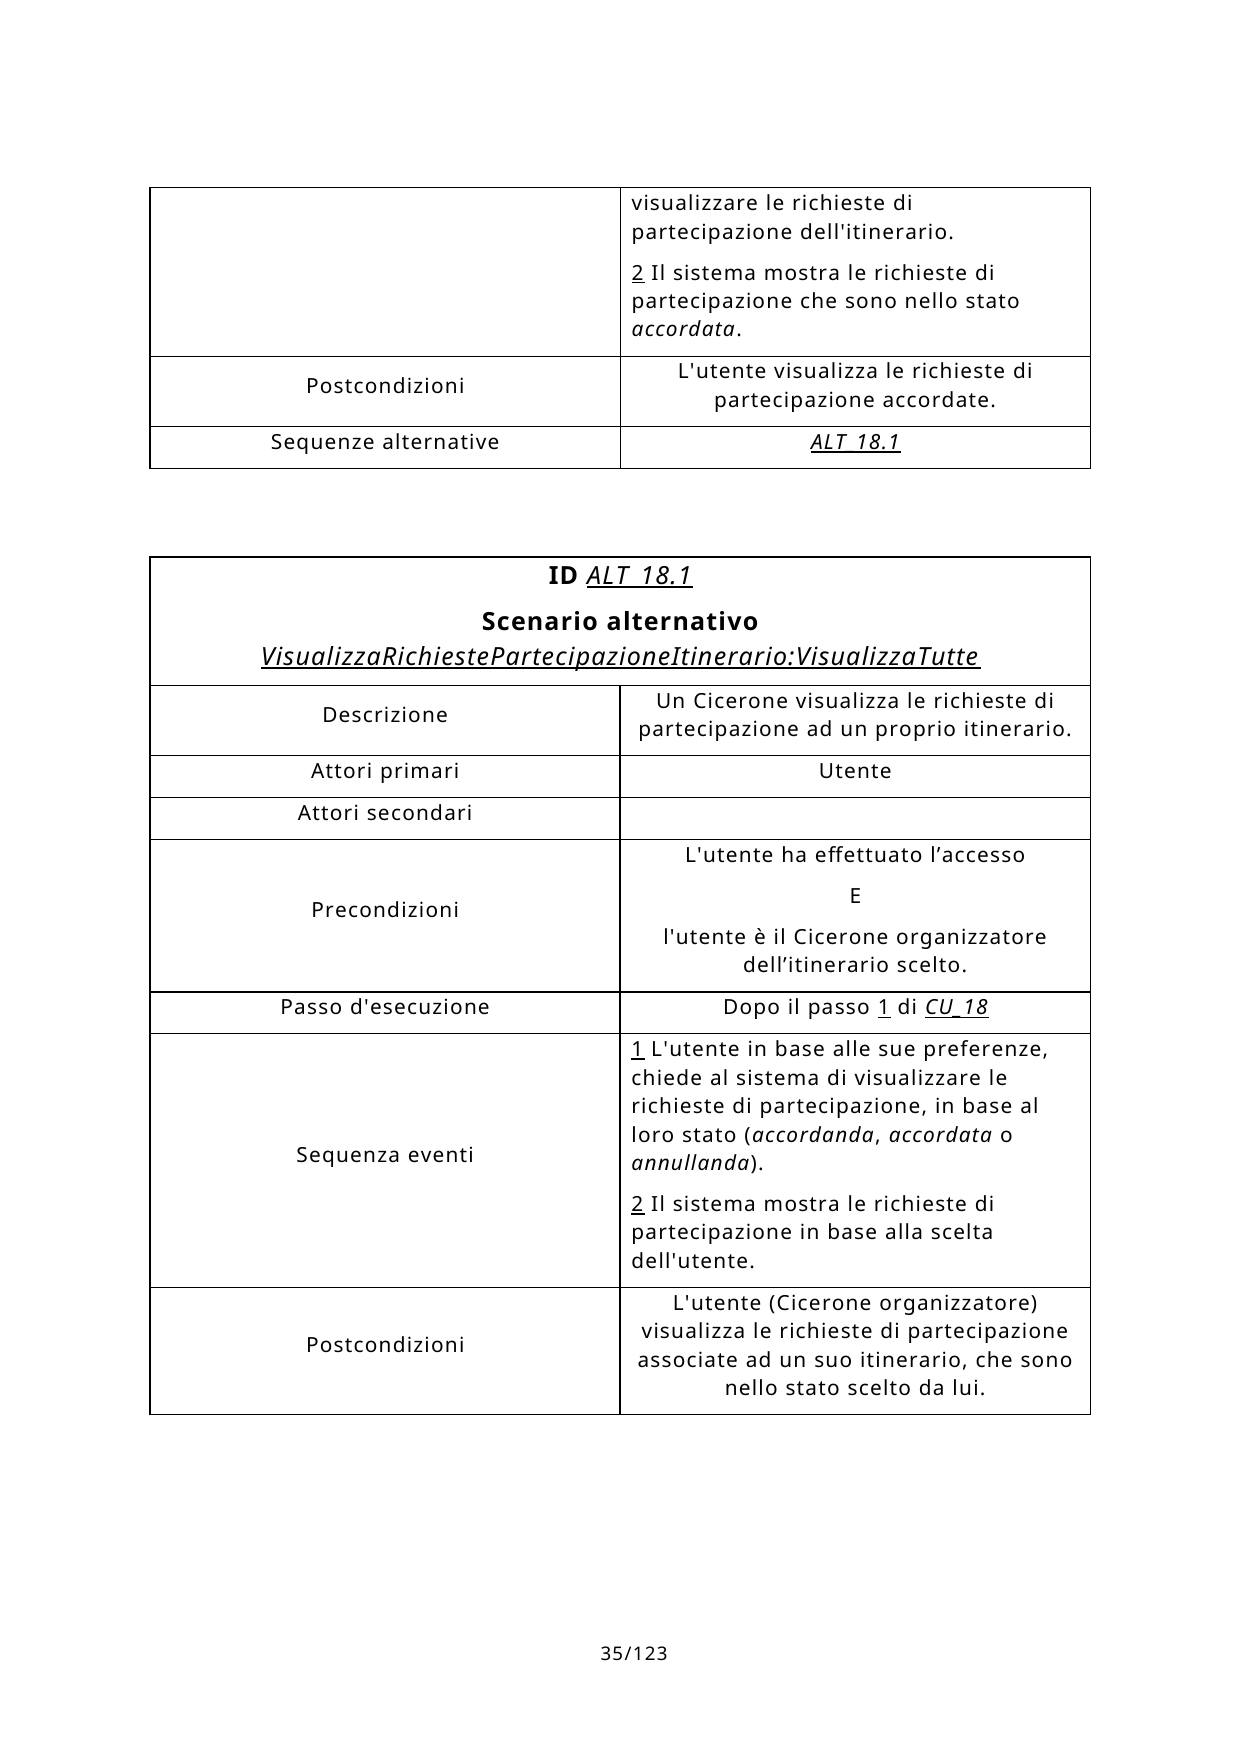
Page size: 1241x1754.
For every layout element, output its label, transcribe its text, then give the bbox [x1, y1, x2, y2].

table_cell Precondizioni [151, 840, 619, 991]
table_header ID ALT_18.1 Scenario alternativo VisualizzaRichiestePartecipazioneItinerario:VisualizzaTutte [151, 558, 1090, 685]
table_cell Postcondizioni [151, 357, 620, 426]
table_cell visualizzare le richieste di partecipazione dell'itinerario. 2 Il sistema mostra le richieste di partecipazione che sono nello stato accordata. [621, 188, 1090, 356]
table_cell Sequenza eventi [151, 1034, 619, 1287]
table_cell 1 L'utente in base alle sue preferenze, chiede al sistema di visualizzare le richieste di partecipazione, in base al loro stato (accordanda, accordata o annullanda). 2 Il sistema mostra le richieste di partecipazione in base alla scelta dell'utente. [621, 1034, 1090, 1287]
table_cell Sequenze alternative [151, 427, 620, 468]
table_cell Descrizione [151, 686, 619, 755]
table_cell Utente [621, 756, 1090, 797]
table_cell Dopo il passo 1 di CU_18 [621, 993, 1090, 1033]
table_cell Passo d'esecuzione [151, 993, 619, 1033]
table_cell ALT_18.1 [621, 427, 1090, 468]
table_cell Un Cicerone visualizza le richieste di partecipazione ad un proprio itinerario. [621, 686, 1090, 755]
table_cell L'utente visualizza le richieste di partecipazione accordate. [621, 357, 1090, 426]
table_cell Postcondizioni [151, 1288, 619, 1414]
table_cell L'utente ha effettuato l’accesso E l'utente è il Cicerone organizzatore dell’itinerario scelto. [621, 840, 1090, 991]
table_cell Attori secondari [151, 798, 619, 839]
table_cell L'utente (Cicerone organizzatore) visualizza le richieste di partecipazione associate ad un suo itinerario, che sono nello stato scelto da lui. [621, 1288, 1090, 1414]
table_cell [621, 798, 1090, 839]
table_cell Attori primari [151, 756, 619, 797]
table_cell [151, 188, 620, 356]
